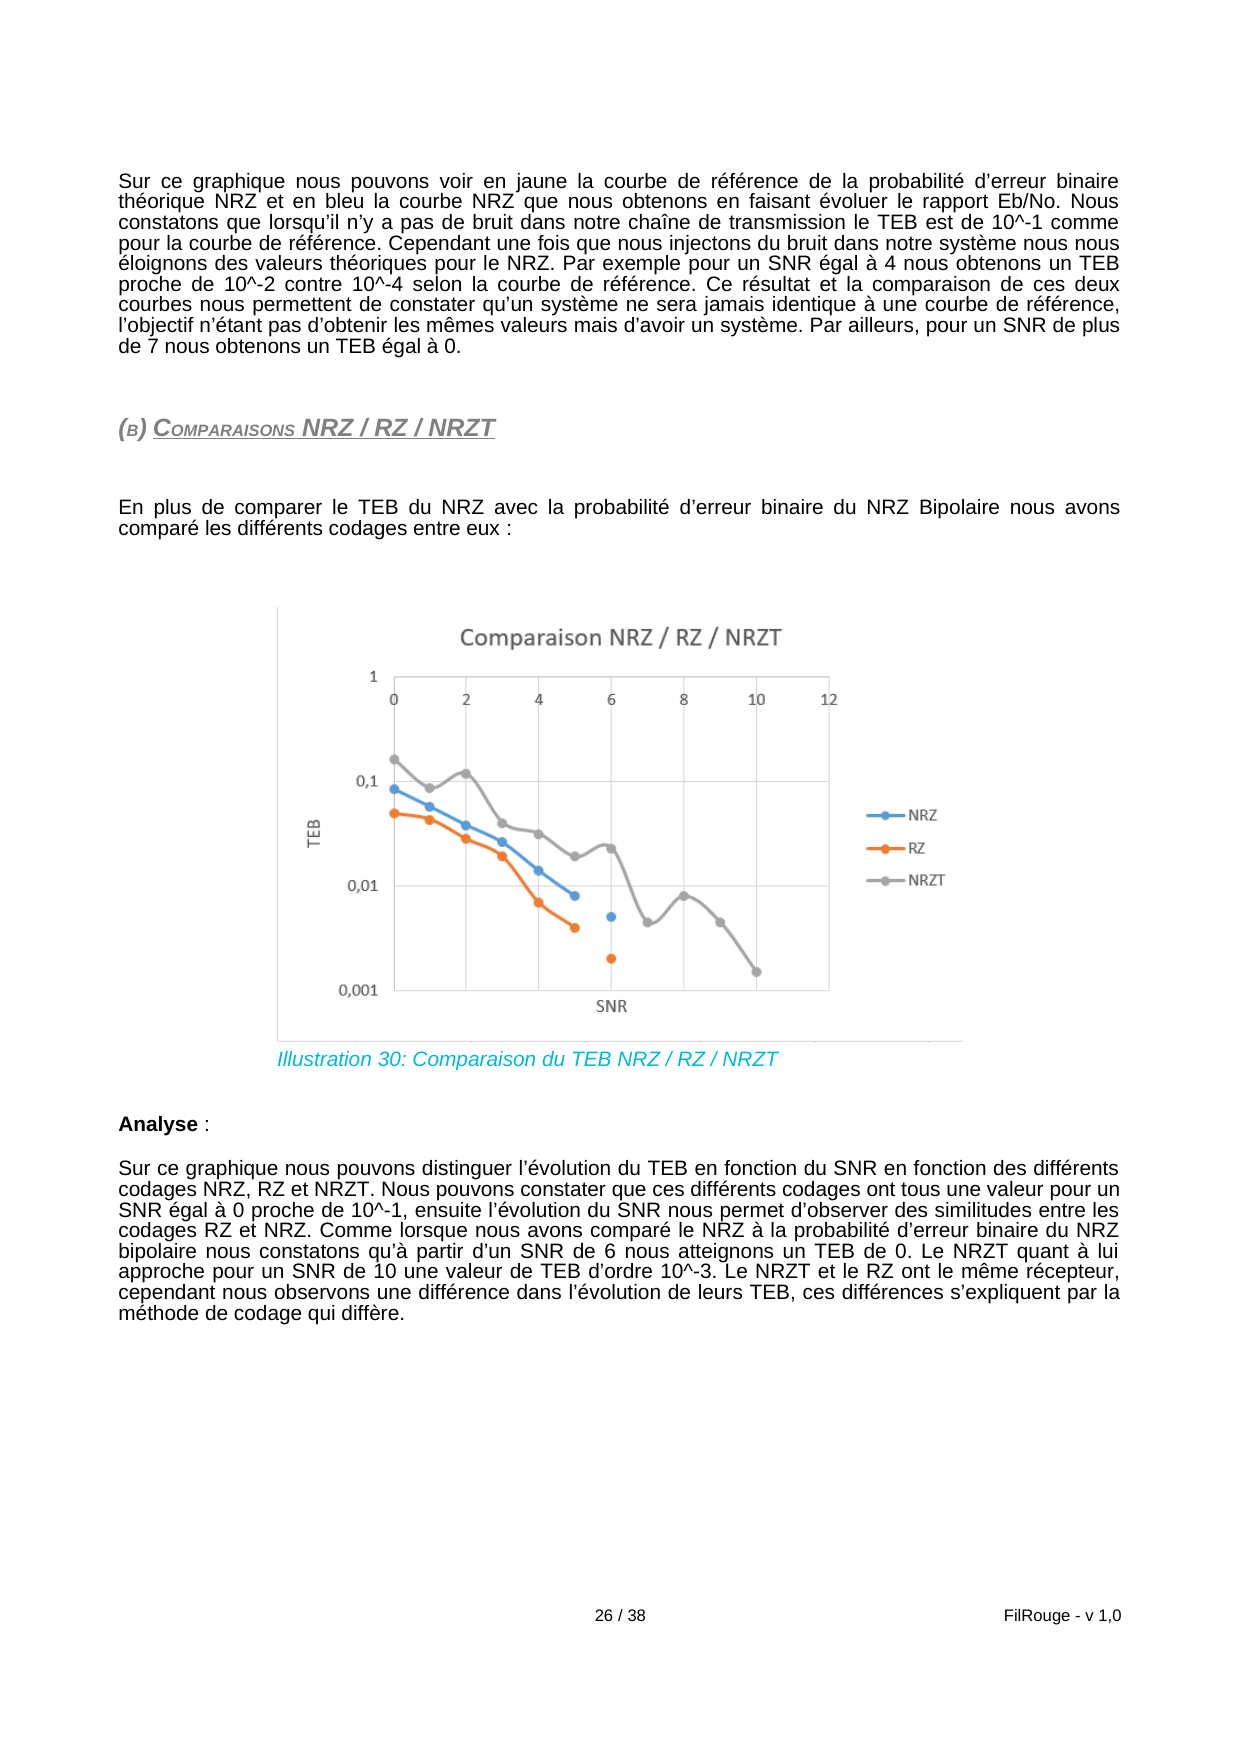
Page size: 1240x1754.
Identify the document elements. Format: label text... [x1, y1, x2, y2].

text Analyse : [118, 1115, 1121, 1136]
picture [276, 607, 963, 1043]
text Illustration 30: Comparaison du TEB NRZ / RZ / NRZT [277, 1043, 963, 1071]
text En plus de comparer le TEB du NRZ avec la probabilité d’erreur binaire du NRZ Bipolaire nous avons comparé les différents codages entre eux : [118, 498, 1121, 539]
text Sur ce graphique nous pouvons voir en jaune la courbe de référence de la probabilité d’erreur binaire théorique NRZ et en bleu la courbe NRZ que nous obtenons en faisant évoluer le rapport Eb/No. Nous constatons que lorsqu’il n’y a pas de bruit dans notre chaîne de transmission le TEB est de 10^-1 comme pour la courbe de référence. Cependant une fois que nous injectons du bruit dans notre système nous nous éloignons des valeurs théoriques pour le NRZ. Par exemple pour un SNR égal à 4 nous obtenons un TEB proche de 10^-2 contre 10^-4 selon la courbe de référence. Ce résultat et la comparaison de ces deux courbes nous permettent de constater qu’un système ne sera jamais identique à une courbe de référence, l’objectif n’étant pas d’obtenir les mêmes valeurs mais d’avoir un système. Par ailleurs, pour un SNR de plus de 7 nous obtenons un TEB égal à 0. [118, 172, 1121, 357]
text Sur ce graphique nous pouvons distinguer l’évolution du TEB en fonction du SNR en fonction des différents codages NRZ, RZ et NRZT. Nous pouvons constater que ces différents codages ont tous une valeur pour un SNR égal à 0 proche de 10^-1, ensuite l’évolution du SNR nous permet d’observer des similitudes entre les codages RZ et NRZ. Comme lorsque nous avons comparé le NRZ à la probabilité d’erreur binaire du NRZ bipolaire nous constatons qu’à partir d’un SNR de 6 nous atteignons un TEB de 0. Le NRZT quant à lui approche pour un SNR de 10 une valeur de TEB d’ordre 10^-3. Le NRZT et le RZ ont le même récepteur, cependant nous observons une différence dans l’évolution de leurs TEB, ces différences s’expliquent par la méthode de codage qui diffère. [118, 1159, 1121, 1324]
subtitle Comparaisons NRZ / RZ / NRZT [118, 413, 1121, 442]
